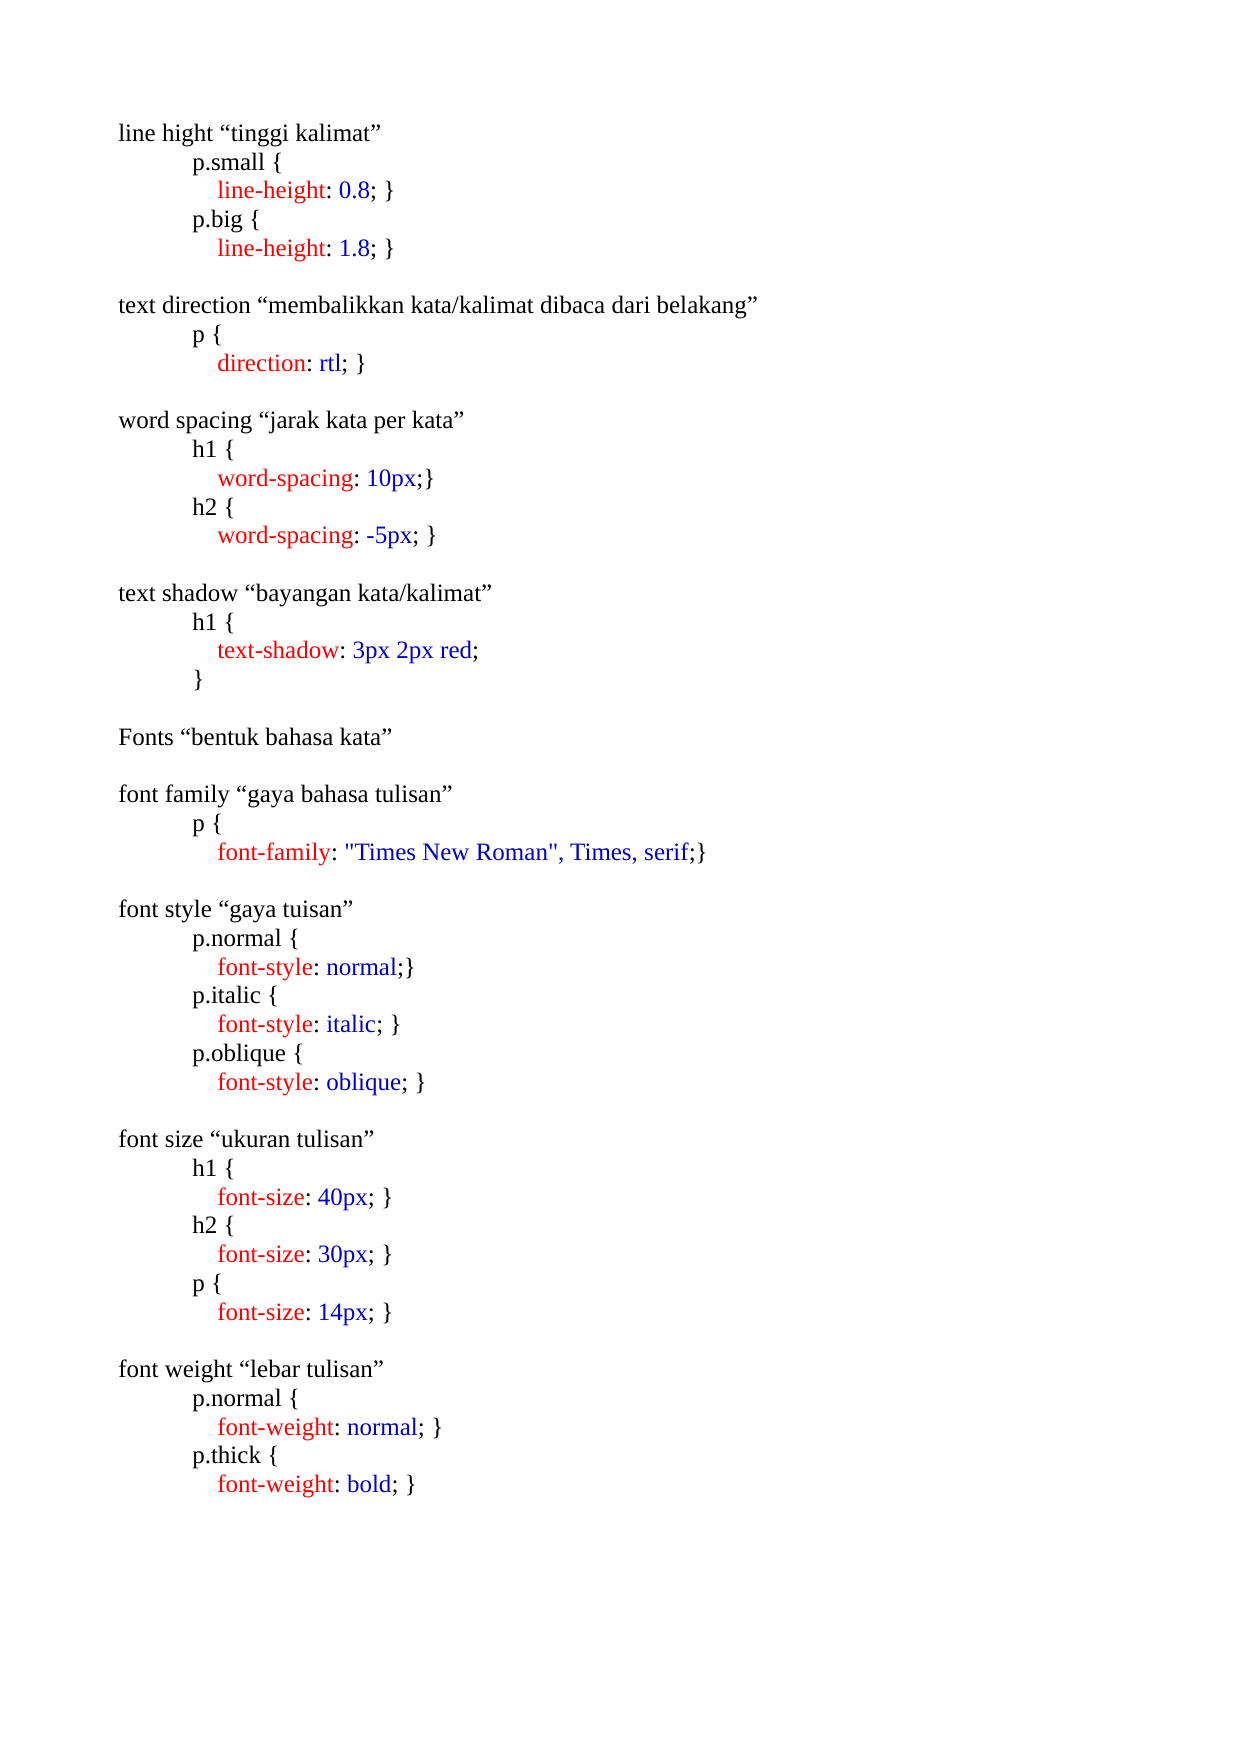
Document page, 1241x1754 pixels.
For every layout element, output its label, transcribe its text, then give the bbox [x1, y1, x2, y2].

text Fonts “bentuk bahasa kata” [118, 722, 1122, 751]
text h1 { text-shadow: 3px 2px red; } [118, 607, 1122, 693]
text font style “gaya tuisan” [118, 894, 1122, 923]
text p { direction: rtl; } [118, 319, 1122, 377]
text p.small { line-height: 0.8; } p.big { line-height: 1.8; } [118, 147, 1122, 262]
text font weight “lebar tulisan” [118, 1354, 1122, 1383]
text h1 { word-spacing: 10px;} h2 { word-spacing: -5px; } [118, 434, 1122, 549]
text text shadow “bayangan kata/kalimat” [118, 578, 1122, 607]
text p.normal { font-style: normal;} p.italic { font-style: italic; } p.oblique { font-style: oblique; } [118, 923, 1122, 1096]
text text direction “membalikkan kata/kalimat dibaca dari belakang” [118, 291, 1122, 319]
text font family “gaya bahasa tulisan” [118, 779, 1122, 808]
text h1 { font-size: 40px; } h2 { font-size: 30px; } p { font-size: 14px; } [118, 1153, 1122, 1326]
text p.normal { font-weight: normal; } p.thick { font-weight: bold; } [118, 1383, 1122, 1498]
text font size “ukuran tulisan” [118, 1124, 1122, 1153]
text line hight “tinggi kalimat” [118, 118, 1122, 147]
text p { font-family: "Times New Roman", Times, serif;} [118, 808, 1122, 866]
text word spacing “jarak kata per kata” [118, 406, 1122, 434]
